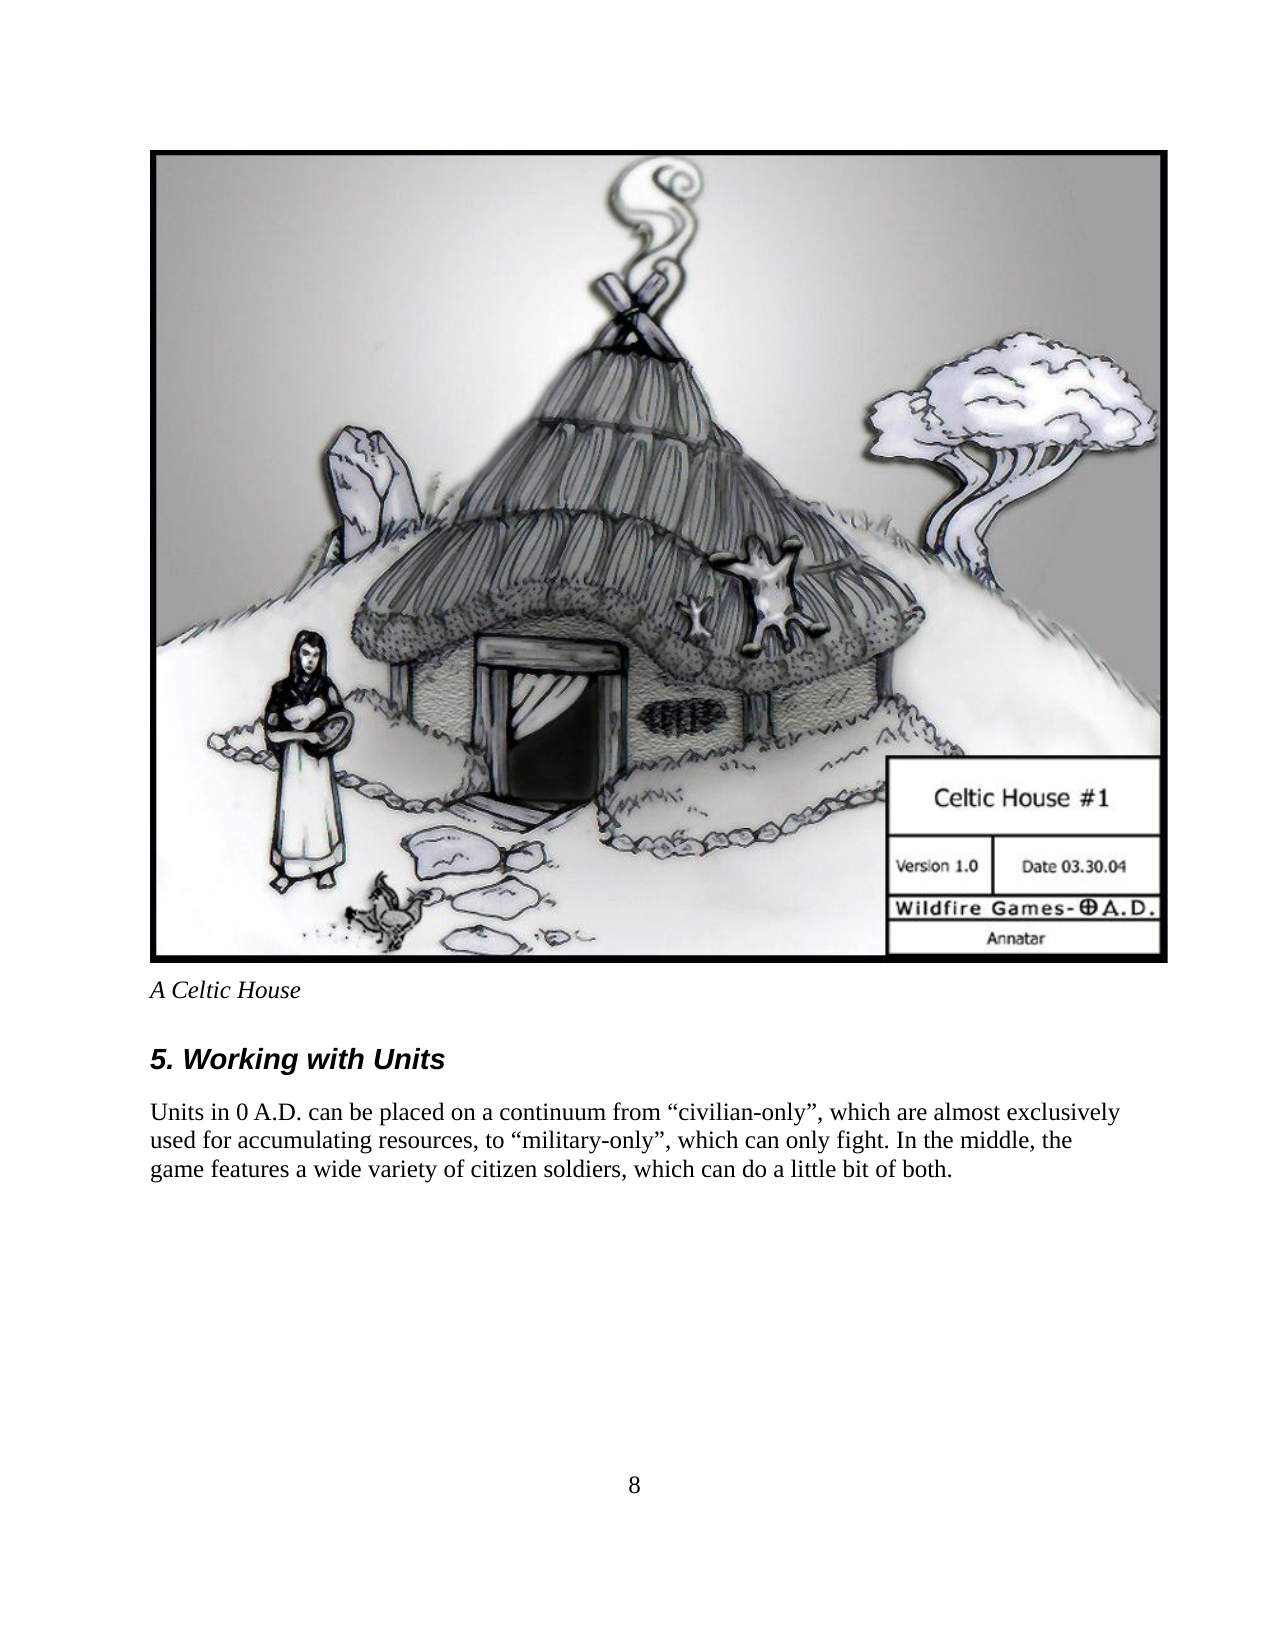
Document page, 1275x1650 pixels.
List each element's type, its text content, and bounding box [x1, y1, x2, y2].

subtitle 5. Working with Units [150, 1042, 1125, 1075]
picture [150, 150, 1168, 963]
text A Celtic House [150, 975, 1125, 1004]
text Units in 0 A.D. can be placed on a continuum from “civilian-only”, which are almost exclusively used for accumulating resources, to “military-only”, which can only fight. In the middle, the game features a wide variety of citizen soldiers, which can do a little bit of both. [150, 1097, 1125, 1183]
